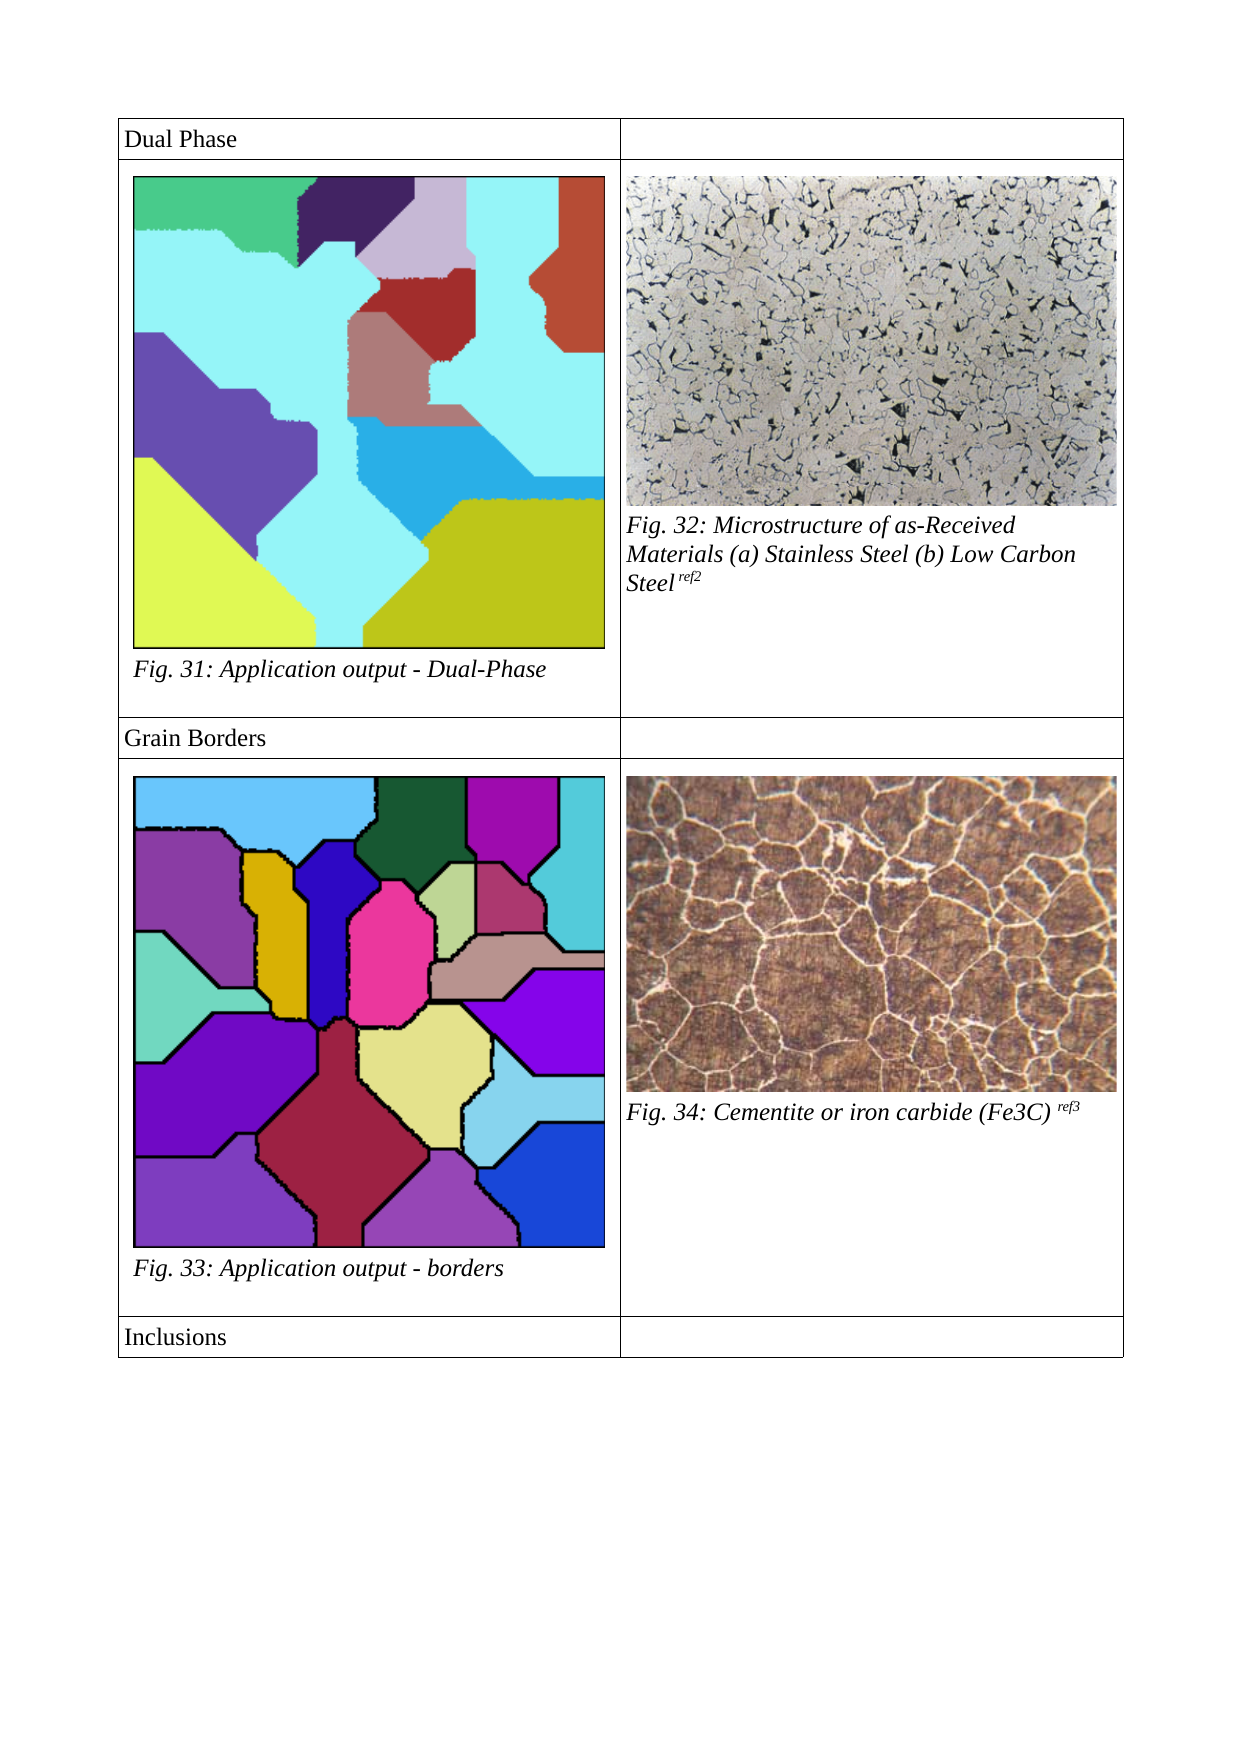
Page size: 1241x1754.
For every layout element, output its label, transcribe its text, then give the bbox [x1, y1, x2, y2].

picture [626, 176, 1117, 506]
picture [626, 776, 1117, 1092]
table_cell Inclusions [119, 1317, 620, 1357]
table_cell [621, 759, 1123, 1316]
table_cell Dual Phase [119, 119, 620, 158]
picture [133, 176, 605, 649]
table_cell [119, 759, 620, 1316]
table_cell [621, 119, 1123, 158]
table_cell [119, 160, 620, 717]
table_cell [621, 160, 1123, 717]
table_cell Grain Borders [119, 718, 620, 758]
picture [133, 776, 605, 1248]
table_cell [621, 1317, 1123, 1357]
table_cell [621, 718, 1123, 758]
